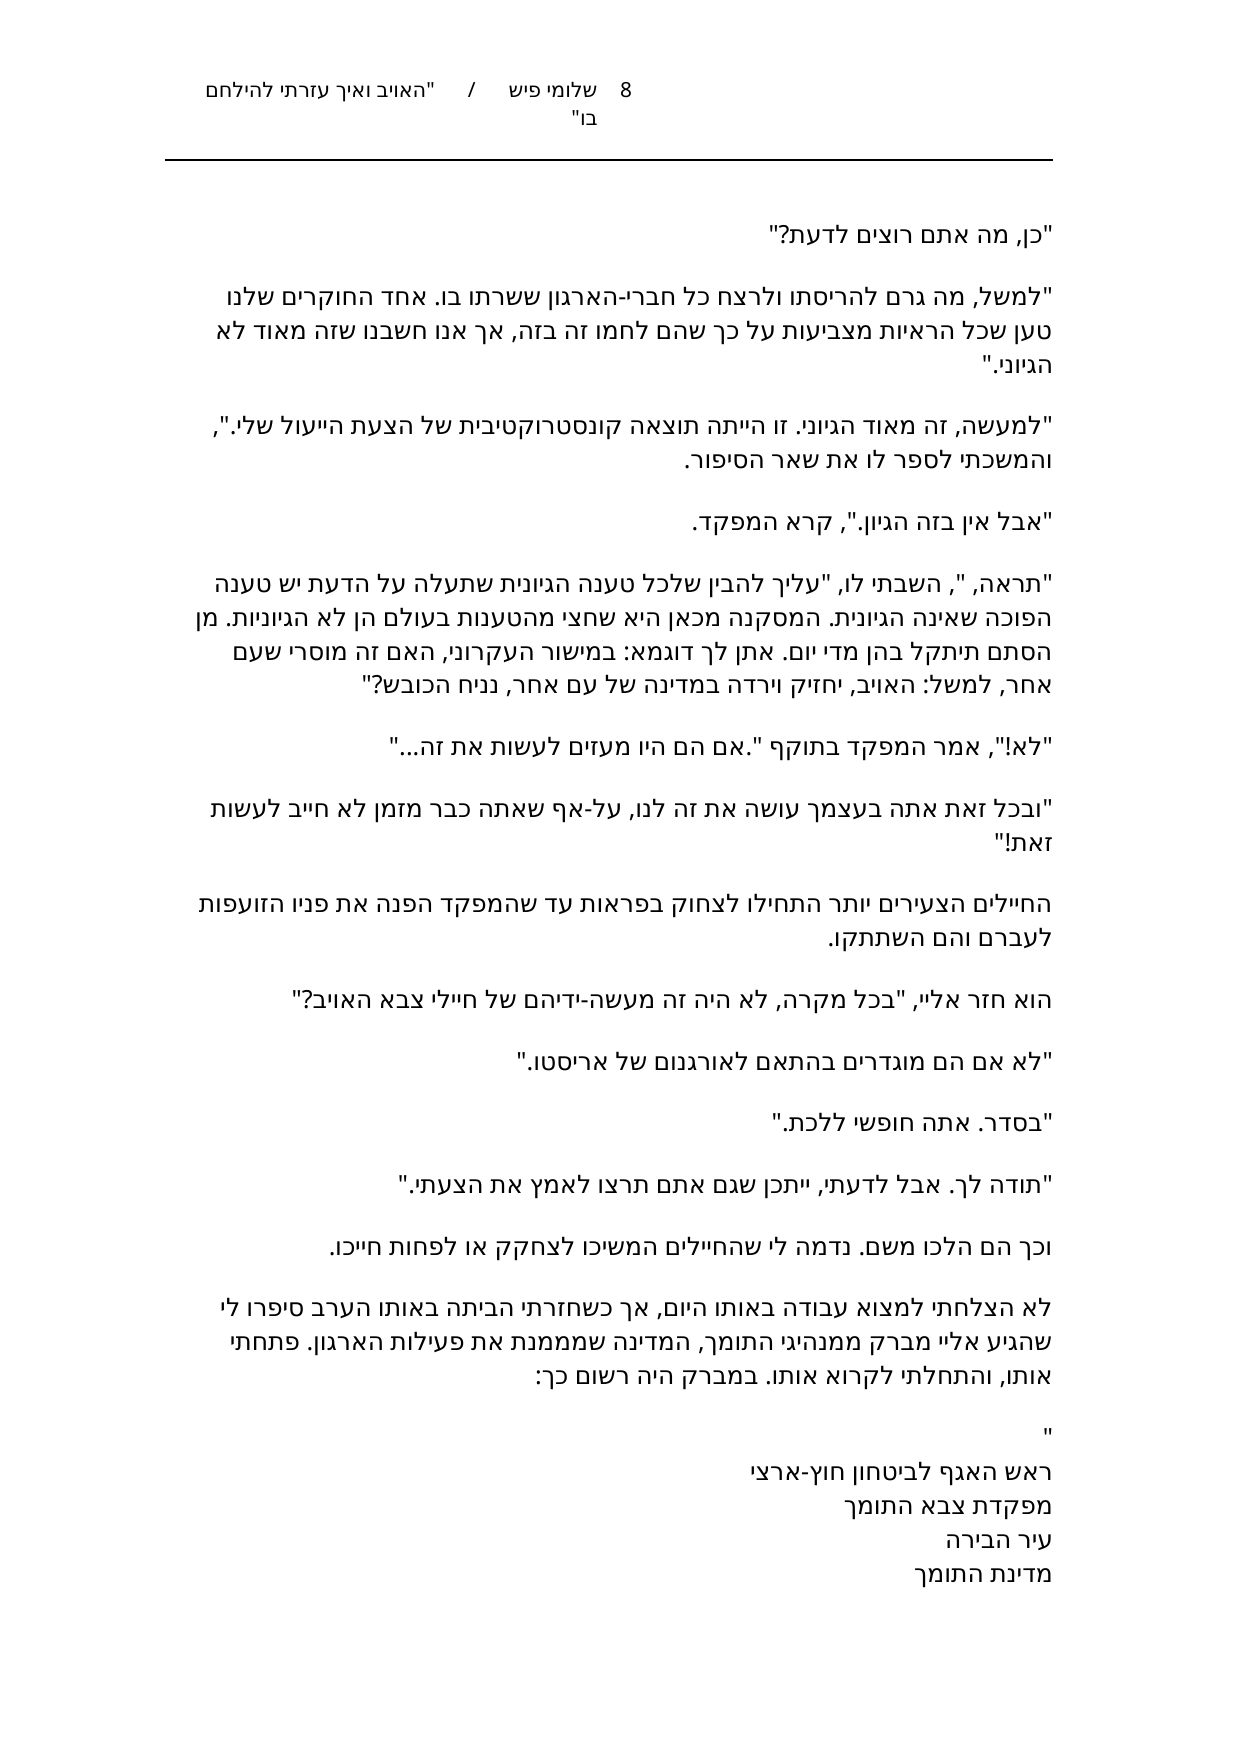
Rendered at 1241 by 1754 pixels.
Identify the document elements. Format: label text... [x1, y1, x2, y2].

text "ובכל זאת אתה בעצמך עושה את זה לנו, על-אף שאתה כבר מזמן לא חייב לעשות זאת!" [187, 790, 1053, 858]
text "בסדר. אתה חופשי ללכת." [187, 1105, 1053, 1139]
text "לא!", אמר המפקד בתוקף ".אם הם היו מעזים לעשות את זה..." [187, 729, 1053, 763]
text "אבל אין בזה הגיון.", קרא המפקד. [187, 503, 1053, 537]
text "למעשה, זה מאוד הגיוני. זו הייתה תוצאה קונסטרוקטיבית של הצעת הייעול שלי.", והמשכתי לספר לו את שאר הסיפור. [187, 408, 1053, 476]
text "תודה לך. אבל לדעתי, ייתכן שגם אתם תרצו לאמץ את הצעתי." [187, 1167, 1053, 1201]
text הוא חזר אליי, "בכל מקרה, לא היה זה מעשה-ידיהם של חיילי צבא האויב?" [187, 982, 1053, 1016]
text וכך הם הלכו משם. נדמה לי שהחיילים המשיכו לצחקק או לפחות חייכו. [187, 1228, 1053, 1262]
text "כן, מה אתם רוצים לדעת?" [187, 217, 1053, 251]
text מפקדת צבא התומך [187, 1487, 1053, 1521]
text " [187, 1419, 1053, 1453]
text החיילים הצעירים יותר התחילו לצחוק בפראות עד שהמפקד הפנה את פניו הזועפות לעברם והם השתתקו. [187, 886, 1053, 954]
text לא הצלחתי למצוא עבודה באותו היום, אך כשחזרתי הביתה באותו הערב סיפרו לי שהגיע אליי מברק ממנהיגי התומך, המדינה שמממנת את פעילות הארגון. פתחתי אותו, והתחלתי לקרוא אותו. במברק היה רשום כך: [187, 1290, 1053, 1392]
text מדינת התומך [187, 1555, 1053, 1589]
text "למשל, מה גרם להריסתו ולרצח כל חברי-הארגון ששרתו בו. אחד החוקרים שלנו טען שכל הראיות מצביעות על כך שהם לחמו זה בזה, אך אנו חשבנו שזה מאוד לא הגיוני." [187, 278, 1053, 380]
text עיר הבירה [187, 1521, 1053, 1555]
text "לא אם הם מוגדרים בהתאם לאורגנום של אריסטו." [187, 1043, 1053, 1077]
text ראש האגף לביטחון חוץ-ארצי [187, 1453, 1053, 1487]
text "תראה, ", השבתי לו, "עליך להבין שלכל טענה הגיונית שתעלה על הדעת יש טענה הפוכה שאינה הגיונית. המסקנה מכאן היא שחצי מהטענות בעולם הן לא הגיוניות. מן הסתם תיתקל בהן מדי יום. אתן לך דוגמא: במישור העקרוני, האם זה מוסרי שעם אחר, למשל: האויב, יחזיק וירדה במדינה של עם אחר, נניח הכובש?" [187, 565, 1053, 701]
